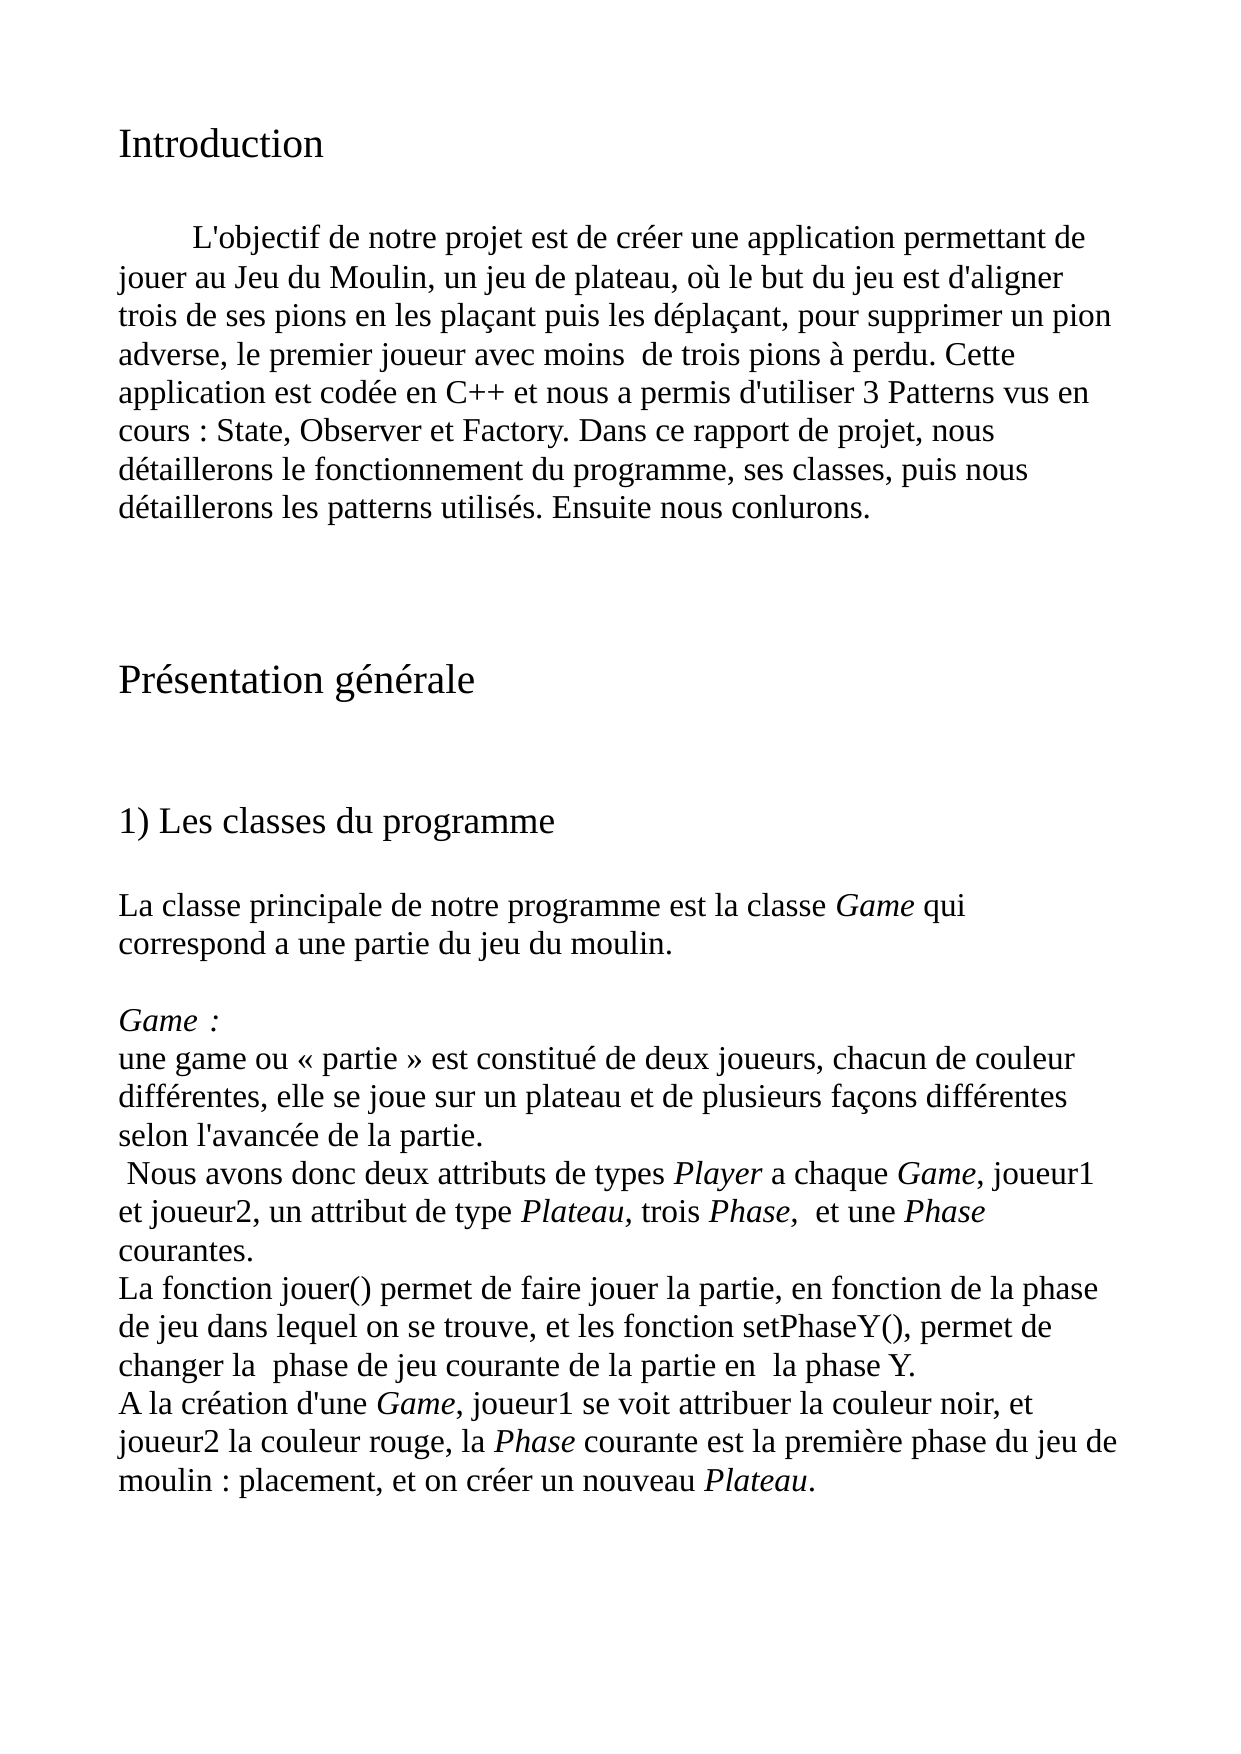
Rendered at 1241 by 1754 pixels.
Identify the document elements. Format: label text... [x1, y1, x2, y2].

text Game : [118, 1000, 1122, 1038]
text L'objectif de notre projet est de créer une application permettant de jouer au Jeu du Moulin, un jeu de plateau, où le but du jeu est d'aligner trois de ses pions en les plaçant puis les déplaçant, pour supprimer un pion adverse, le premier joueur avec moins de trois pions à perdu. Cette application est codée en C++ et nous a permis d'utiliser 3 Patterns vus en cours : State, Observer et Factory. Dans ce rapport de projet, nous détaillerons le fonctionnement du programme, ses classes, puis nous détaillerons les patterns utilisés. Ensuite nous conlurons. [118, 214, 1122, 525]
text A la création d'une Game, joueur1 se voit attribuer la couleur noir, et joueur2 la couleur rouge, la Phase courante est la première phase du jeu de moulin : placement, et on créer un nouveau Plateau. [118, 1383, 1122, 1498]
text une game ou « partie » est constitué de deux joueurs, chacun de couleur différentes, elle se joue sur un plateau et de plusieurs façons différentes selon l'avancée de la partie. [118, 1038, 1122, 1153]
text Nous avons donc deux attributs de types Player a chaque Game, joueur1 et joueur2, un attribut de type Plateau, trois Phase, et une Phase courantes. [118, 1153, 1122, 1268]
text Introduction [118, 118, 1122, 166]
text La fonction jouer() permet de faire jouer la partie, en fonction de la phase de jeu dans lequel on se trouve, et les fonction setPhaseY(), permet de changer la phase de jeu courante de la partie en la phase Y. [118, 1268, 1122, 1383]
text 1) Les classes du programme [118, 798, 1122, 842]
text Présentation générale [118, 655, 1122, 703]
text La classe principale de notre programme est la classe Game qui correspond a une partie du jeu du moulin. [118, 885, 1122, 961]
